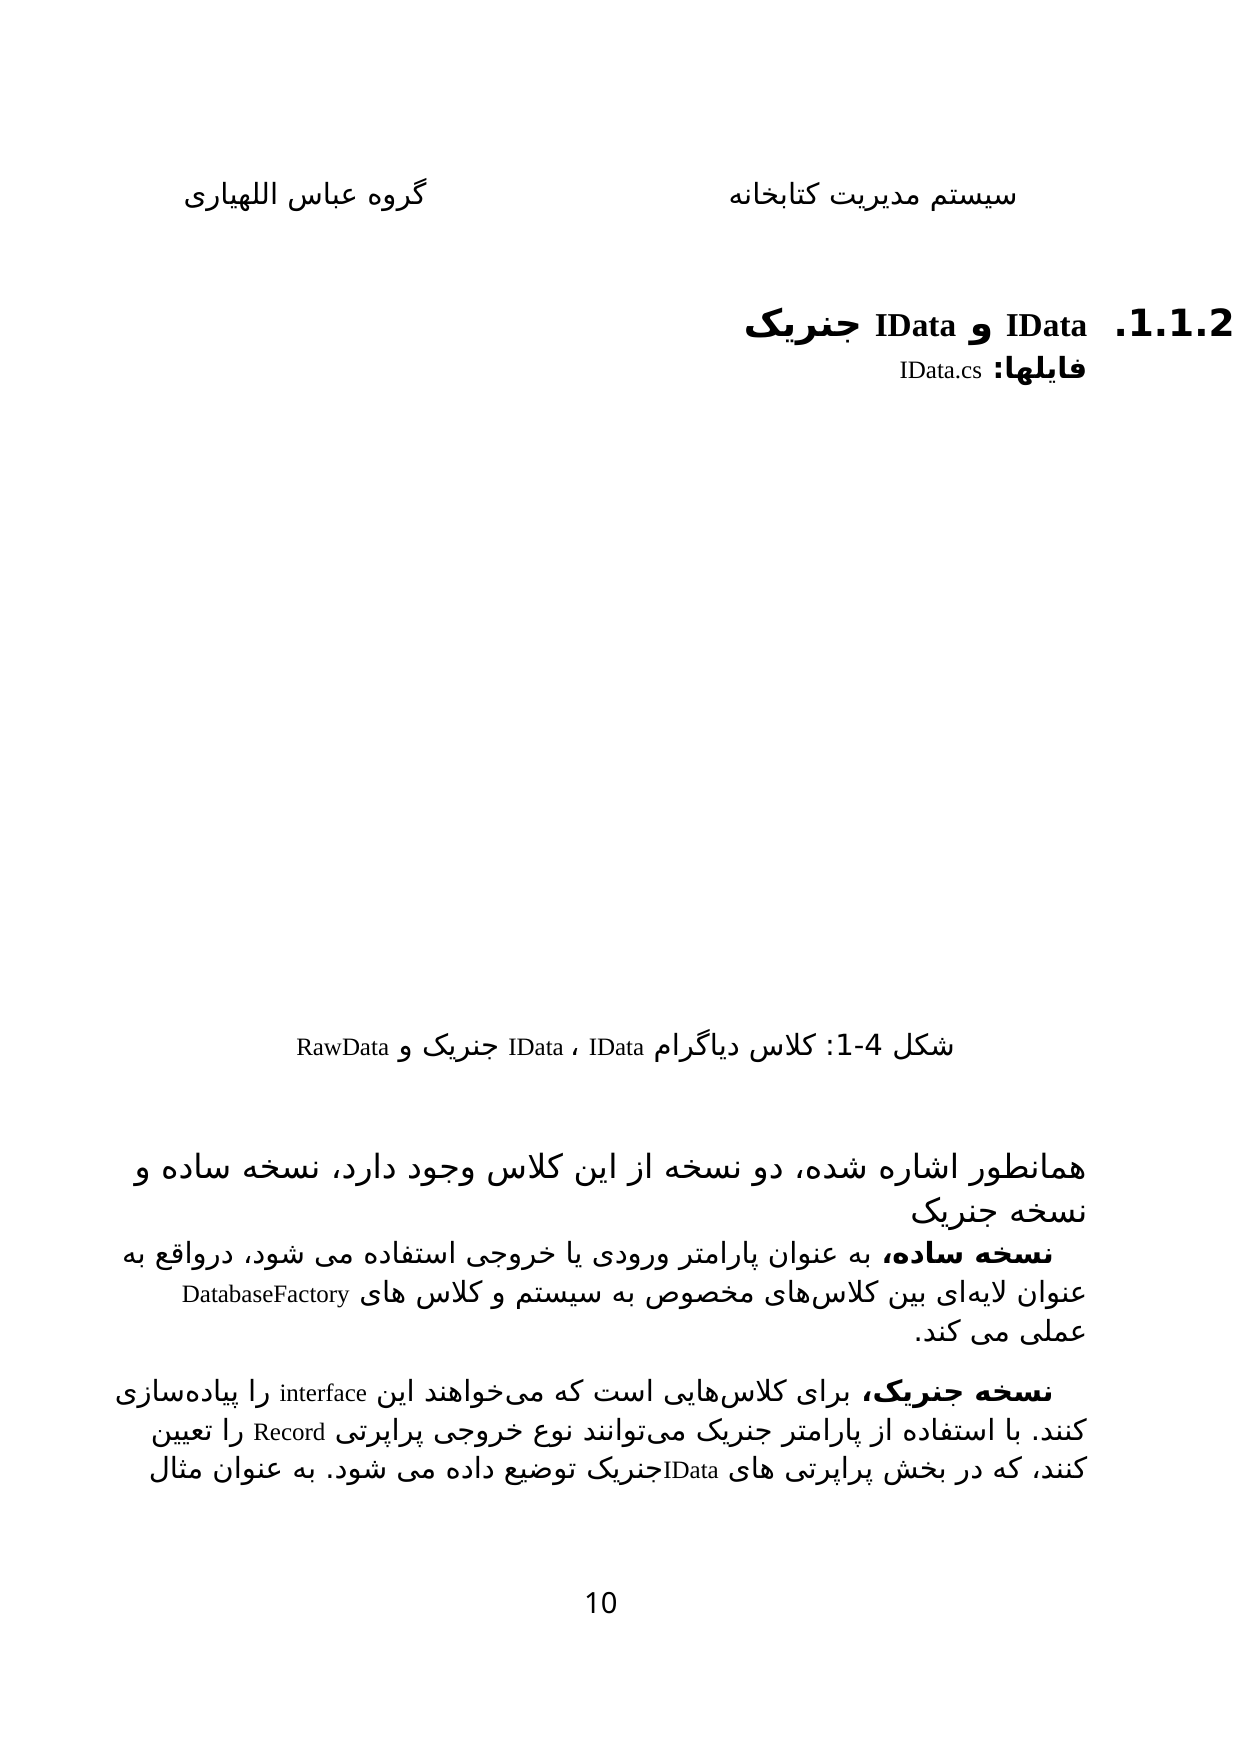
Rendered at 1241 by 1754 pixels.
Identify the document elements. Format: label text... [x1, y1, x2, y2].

text نسخه ساده، به عنوان پارامتر ورودی یا خروجی استفاده می شود، در‌واقع به عنوان لایه‌ای بین کلاس‌های مخصوص به سیستم و کلاس های DatabaseFactory عملی می کند. [114, 1236, 1087, 1348]
list شکل 1-4: کلاس دیاگرام IData ، IData جنریک و RawData [244, 424, 1007, 1062]
subtitle همانطور اشاره شده، دو نسخه از این کلاس وجود دارد، نسخه ساده و نسخه جنریک [114, 1147, 1087, 1231]
text فایلها: IData.cs [114, 351, 1087, 385]
subtitle IData و IData جنریک [114, 301, 1087, 345]
text نسخه جنریک، برای کلاس‌هایی است که می‌خواهند این interface را پیاده‌سازی کنند. با استفاده از پارامتر جنریک می‌توانند نوع خروجی پراپرتی Record را تعیین کنند، که در بخش پراپرتی های IData جنریک توضیع داده می شود. به عنوان مثال اگر بخواهیم در یک نود XML را نگاه داریم، باید از نوع داده‌ای XmlElement یا XElement استفاده کنیم. [114, 1374, 1087, 1486]
